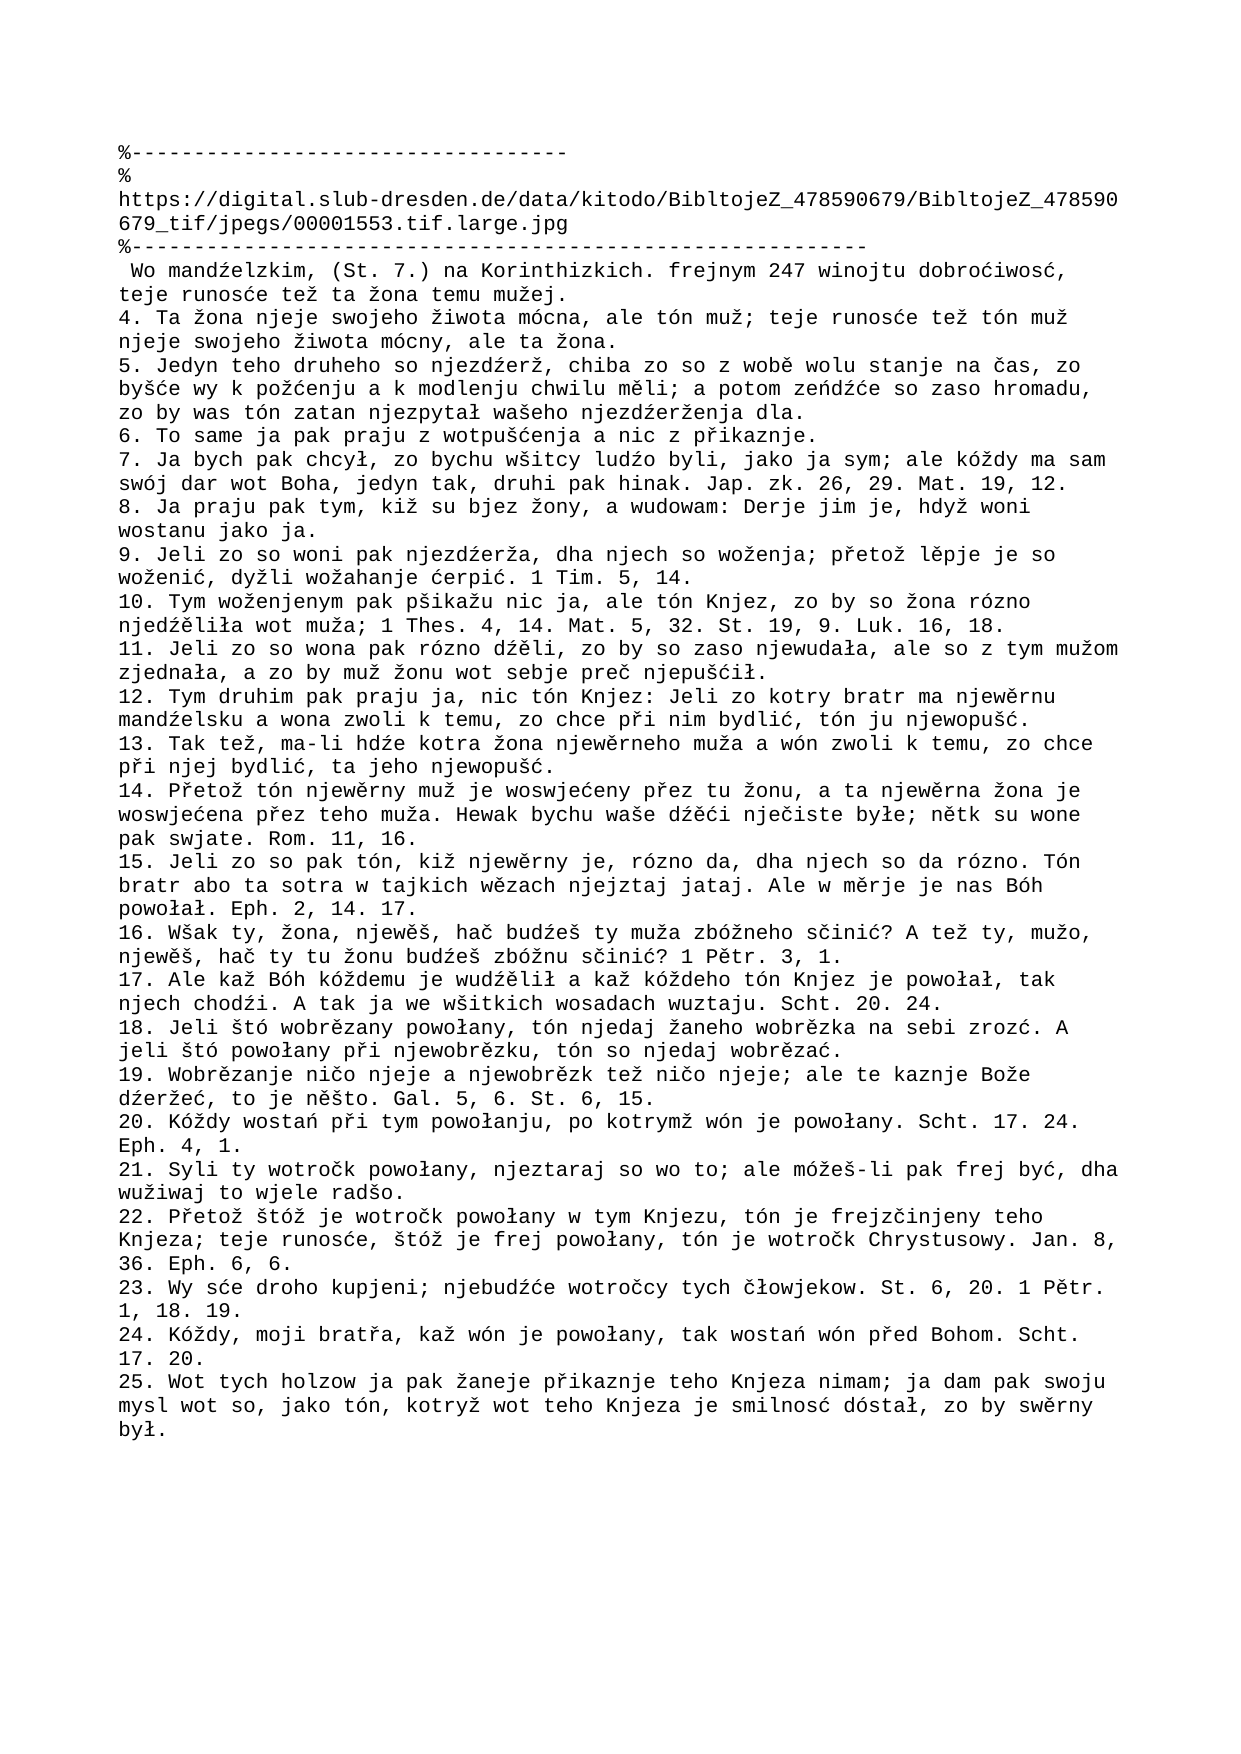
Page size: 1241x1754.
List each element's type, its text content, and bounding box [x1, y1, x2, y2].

text % https://digital.slub-dresden.de/data/kitodo/BibltojeZ_478590679/BibltojeZ_478590679_tif/jpegs/00001553.tif.large.jpg [118, 165, 1122, 236]
text 18. Jeli štó wobrězany powołany, tón njedaj žaneho wobrězka na sebi zrozć. A jeli štó powołany při njewobrězku, tón so njedaj wobrězać. [118, 1017, 1122, 1064]
text %----------------------------------------------------------- [118, 236, 1122, 260]
text 8. Ja praju pak tym, kiž su bjez žony, a wudowam: Derje jim je, hdyž woni wostanu jako ja. [118, 496, 1122, 544]
text 16. Wšak ty, žona, njewěš, hač budźeš ty muža zbóžneho sčinić? A tež ty, mužo, njewěš, hač ty tu žonu budźeš zbóžnu sčinić? 1 Pětr. 3, 1. [118, 922, 1122, 969]
text 5. Jedyn teho druheho so njezdźerž, chiba zo so z wobě wolu stanje na čas, zo byšće wy k požćenju a k modlenju chwilu měli; a potom zeńdźće so zaso hromadu, zo by was tón zatan njezpytał wašeho njezdźerženja dla. [118, 354, 1122, 426]
text 6. To same ja pak praju z wotpušćenja a nic z přikaznje. [118, 426, 1122, 449]
text %----------------------------------- [118, 142, 1122, 165]
text 20. Kóždy wostań při tym powołanju, po kotrymž wón je powołany. Scht. 17. 24. Eph. 4, 1. [118, 1111, 1122, 1158]
text 13. Tak tež, ma-li hdźe kotra žona njewěrneho muža a wón zwoli k temu, zo chce při njej bydlić, ta jeho njewopušć. [118, 733, 1122, 780]
text 23. Wy sće droho kupjeni; njebudźće wotročcy tych čłowjekow. St. 6, 20. 1 Pětr. 1, 18. 19. [118, 1277, 1122, 1324]
text 4. Ta žona njeje swojeho žiwota mócna, ale tón muž; teje runosće tež tón muž njeje swojeho žiwota mócny, ale ta žona. [118, 307, 1122, 354]
text 7. Ja bych pak chcył, zo bychu wšitcy ludźo byli, jako ja sym; ale kóždy ma sam swój dar wot Boha, jedyn tak, druhi pak hinak. Jap. zk. 26, 29. Mat. 19, 12. [118, 449, 1122, 496]
text 24. Kóždy, moji bratřa, kaž wón je powołany, tak wostań wón před Bohom. Scht. 17. 20. [118, 1324, 1122, 1371]
text 9. Jeli zo so woni pak njezdźerža, dha njech so woženja; přetož lěpje je so woženić, dyžli wožahanje ćerpić. 1 Tim. 5, 14. [118, 544, 1122, 591]
text 19. Wobrězanje ničo njeje a njewobrězk tež ničo njeje; ale te kaznje Bože dźeržeć, to je něšto. Gal. 5, 6. St. 6, 15. [118, 1064, 1122, 1111]
text 12. Tym druhim pak praju ja, nic tón Knjez: Jeli zo kotry bratr ma njewěrnu mandźelsku a wona zwoli k temu, zo chce při nim bydlić, tón ju njewopušć. [118, 686, 1122, 733]
text 21. Syli ty wotročk powołany, njeztaraj so wo to; ale móžeš-li pak frej być, dha wužiwaj to wjele radšo. [118, 1158, 1122, 1206]
text 14. Přetož tón njewěrny muž je woswjećeny přez tu žonu, a ta njewěrna žona je woswjećena přez teho muža. Hewak bychu waše dźěći nječiste byłe; nětk su wone pak swjate. Rom. 11, 16. [118, 780, 1122, 851]
text 10. Tym woženjenym pak pšikažu nic ja, ale tón Knjez, zo by so žona rózno njedźěliła wot muža; 1 Thes. 4, 14. Mat. 5, 32. St. 19, 9. Luk. 16, 18. [118, 591, 1122, 638]
text 11. Jeli zo so wona pak rózno dźěli, zo by so zaso njewudała, ale so z tym mužom zjednała, a zo by muž žonu wot sebje preč njepušćił. [118, 638, 1122, 686]
text 22. Přetož štóž je wotročk powołany w tym Knjezu, tón je frejzčinjeny teho Knjeza; teje runosće, štóž je frej powołany, tón je wotročk Chrystusowy. Jan. 8, 36. Eph. 6, 6. [118, 1206, 1122, 1277]
text 25. Wot tych holzow ja pak žaneje přikaznje teho Knjeza nimam; ja dam pak swoju mysl wot so, jako tón, kotryž wot teho Knjeza je smilnosć dóstał, zo by swěrny był. [118, 1371, 1122, 1442]
text 15. Jeli zo so pak tón, kiž njewěrny je, rózno da, dha njech so da rózno. Tón bratr abo ta sotra w tajkich wězach njejztaj jataj. Ale w měrje je nas Bóh powołał. Eph. 2, 14. 17. [118, 851, 1122, 922]
text 17. Ale kaž Bóh kóždemu je wudźělił a kaž kóždeho tón Knjez je powołał, tak njech chodźi. A tak ja we wšitkich wosadach wuztaju. Scht. 20. 24. [118, 969, 1122, 1017]
text Wo mandźelzkim, (St. 7.) na Korinthizkich. frejnym 247 winojtu dobroćiwosć, teje runosće tež ta žona temu mužej. [118, 260, 1122, 307]
